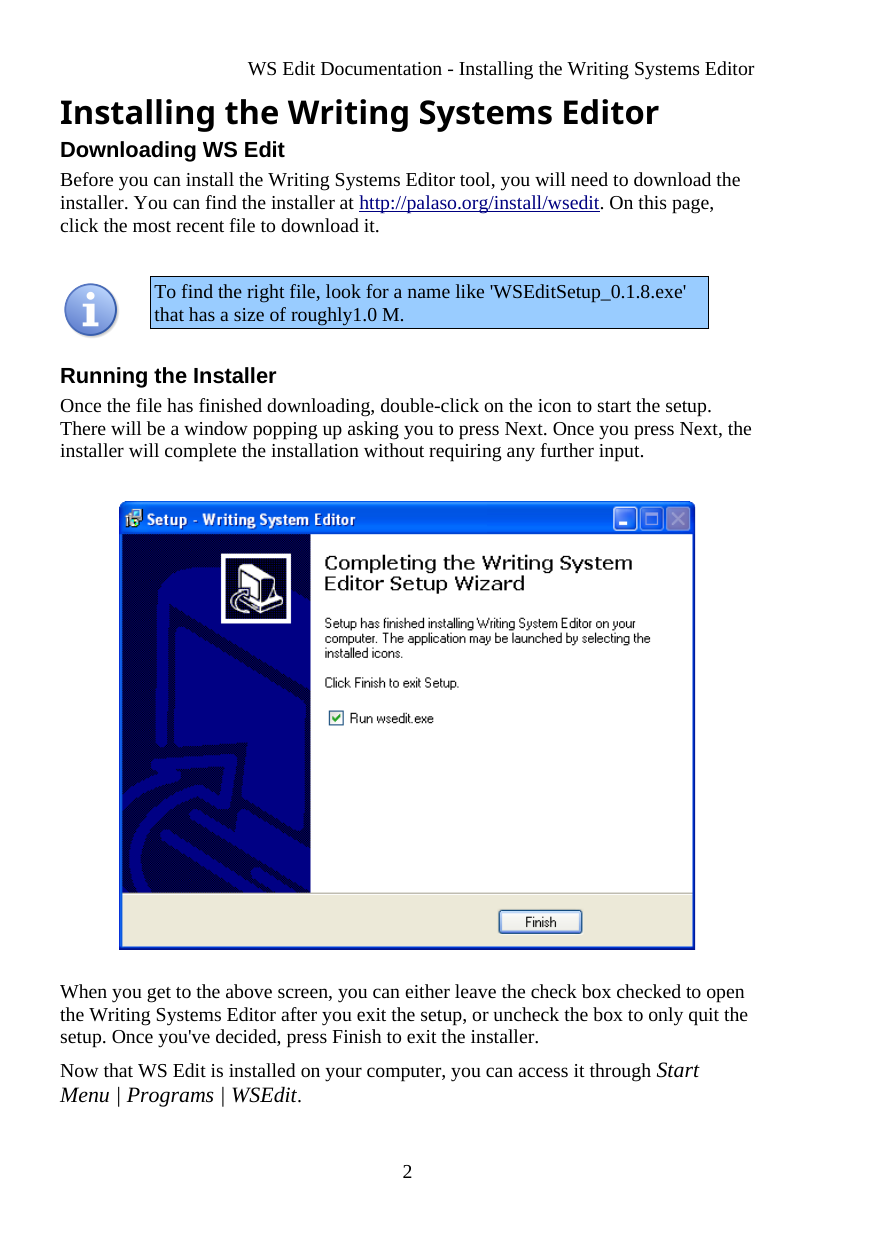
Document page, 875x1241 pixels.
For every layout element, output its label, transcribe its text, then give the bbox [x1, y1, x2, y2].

text Now that WS Edit is installed on your computer, you can access it through Start Menu | Programs | WSEdit. [60, 1057, 754, 1107]
text Once the file has finished downloading, double-click on the icon to start the setup. There will be a window popping up asking you to press Next. Once you press Next, the installer will complete the installation without requiring any further input. [60, 394, 754, 462]
text To find the right file, look for a name like 'WSEditSetup_0.1.8.exe' that has a size of roughly1.0 M. [151, 277, 708, 328]
subtitle Downloading WS Edit [60, 137, 754, 162]
text Before you can install the Writing Systems Editor tool, you will need to download the installer. You can find the installer at http://palaso.org/install/wsedit. On this page, click the most recent file to download it. [60, 168, 754, 237]
text When you get to the above screen, you can either leave the check box checked to open the Writing Systems Editor after you exit the setup, or uncheck the box to only quit the setup. Once you've decided, press Finish to exit the installer. [60, 471, 754, 1048]
subtitle Running the Installer [60, 363, 754, 388]
picture [60, 280, 121, 340]
picture [119, 501, 696, 950]
subtitle Installing the Writing Systems Editor [60, 90, 754, 134]
